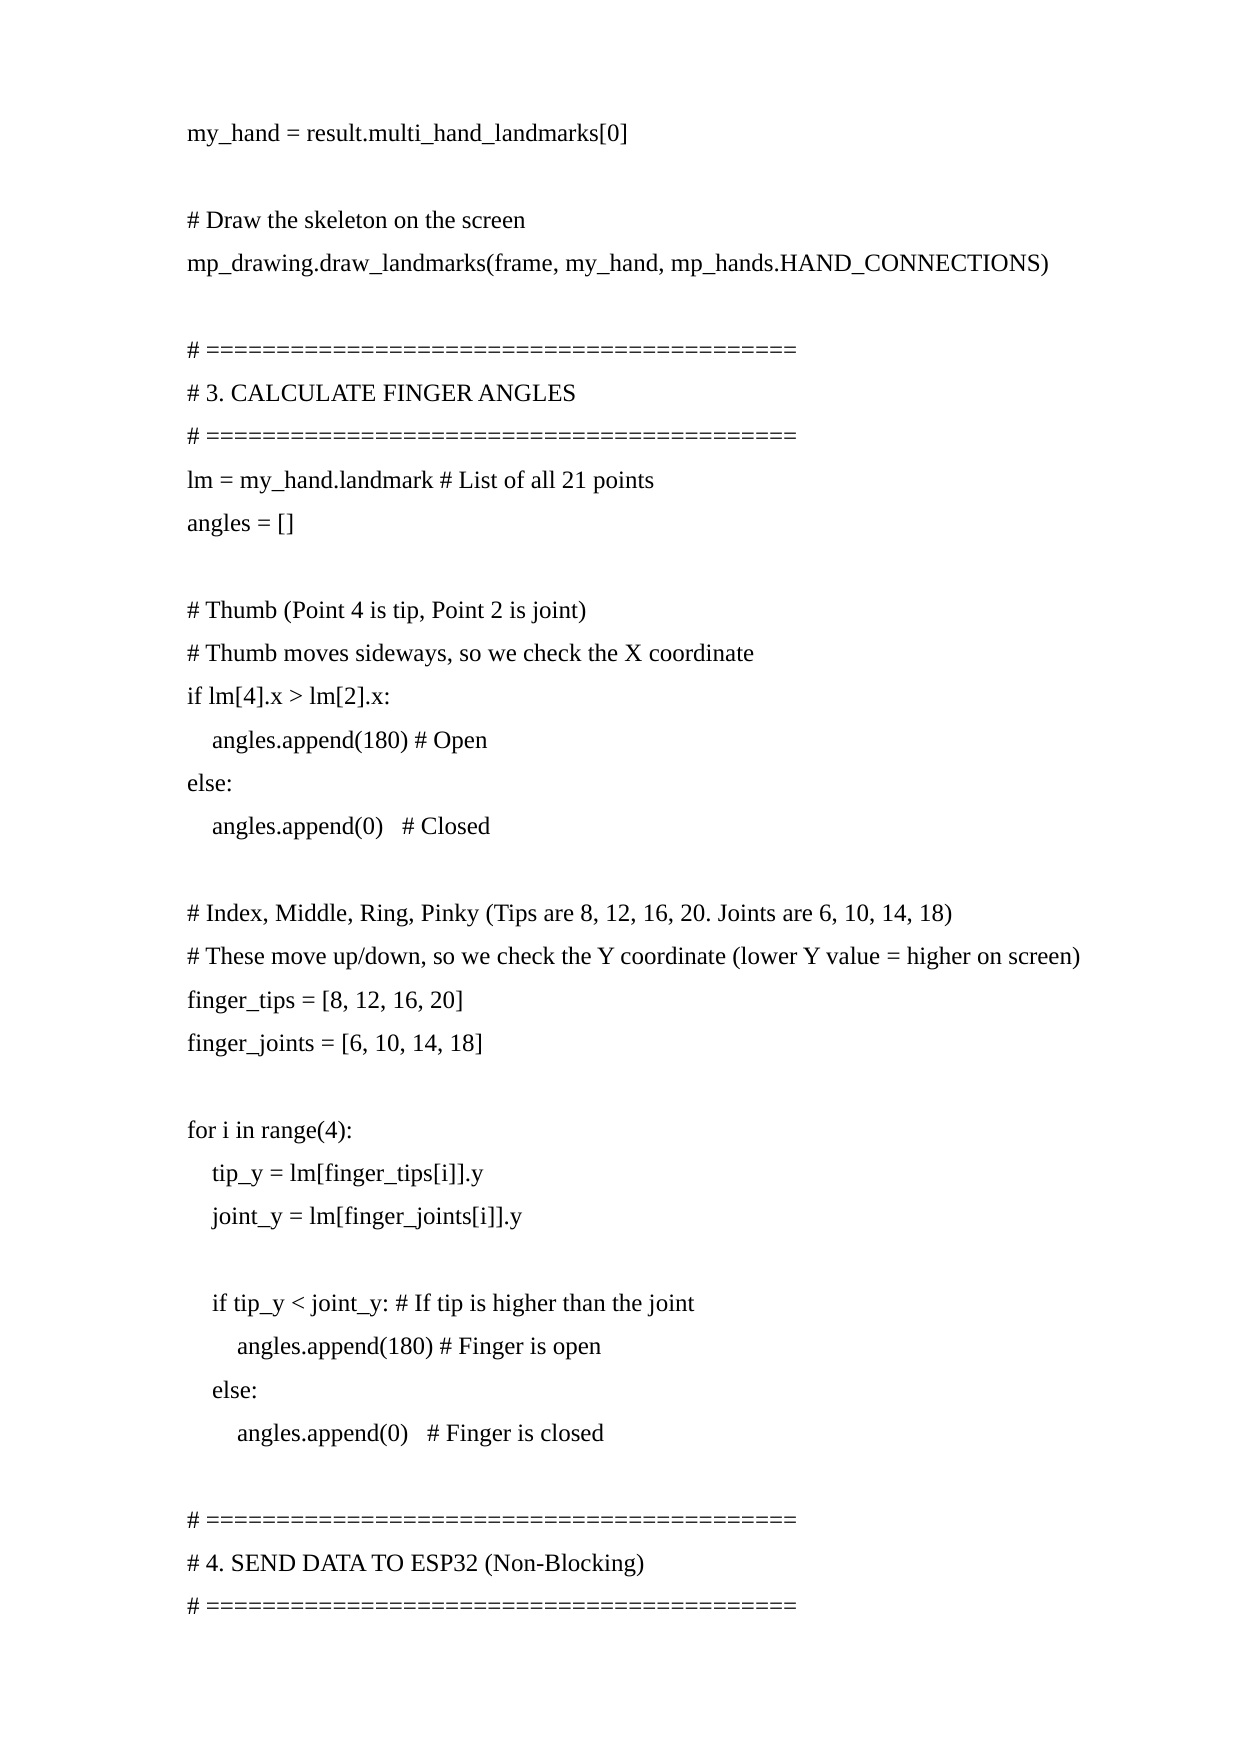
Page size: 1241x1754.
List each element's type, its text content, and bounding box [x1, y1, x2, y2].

text # Thumb moves sideways, so we check the X coordinate [118, 638, 1122, 667]
text # 4. SEND DATA TO ESP32 (Non-Blocking) [118, 1548, 1122, 1577]
text # ========================================== [118, 335, 1122, 363]
text angles.append(180) # Open [118, 725, 1122, 753]
text # 3. CALCULATE FINGER ANGLES [118, 378, 1122, 407]
text lm = my_hand.landmark # List of all 21 points [118, 465, 1122, 493]
text mp_drawing.draw_landmarks(frame, my_hand, mp_hands.HAND_CONNECTIONS) [118, 248, 1122, 277]
text # ========================================== [118, 1591, 1122, 1620]
text angles.append(0) # Finger is closed [118, 1418, 1122, 1447]
text # ========================================== [118, 421, 1122, 450]
text angles.append(180) # Finger is open [118, 1331, 1122, 1360]
text tip_y = lm[finger_tips[i]].y [118, 1158, 1122, 1187]
text # Index, Middle, Ring, Pinky (Tips are 8, 12, 16, 20. Joints are 6, 10, 14, 18) [118, 898, 1122, 927]
text # Thumb (Point 4 is tip, Point 2 is joint) [118, 595, 1122, 623]
text joint_y = lm[finger_joints[i]].y [118, 1201, 1122, 1230]
text # These move up/down, so we check the Y coordinate (lower Y value = higher on screen) [118, 941, 1122, 970]
text angles = [] [118, 508, 1122, 537]
text # Draw the skeleton on the screen [118, 205, 1122, 233]
text if tip_y < joint_y: # If tip is higher than the joint [118, 1288, 1122, 1317]
text for i in range(4): [118, 1115, 1122, 1143]
text finger_tips = [8, 12, 16, 20] [118, 985, 1122, 1013]
text else: [118, 768, 1122, 797]
text else: [118, 1375, 1122, 1403]
text # ========================================== [118, 1505, 1122, 1533]
text finger_joints = [6, 10, 14, 18] [118, 1028, 1122, 1057]
text my_hand = result.multi_hand_landmarks[0] [118, 118, 1122, 147]
text if lm[4].x > lm[2].x: [118, 681, 1122, 710]
text angles.append(0) # Closed [118, 811, 1122, 840]
